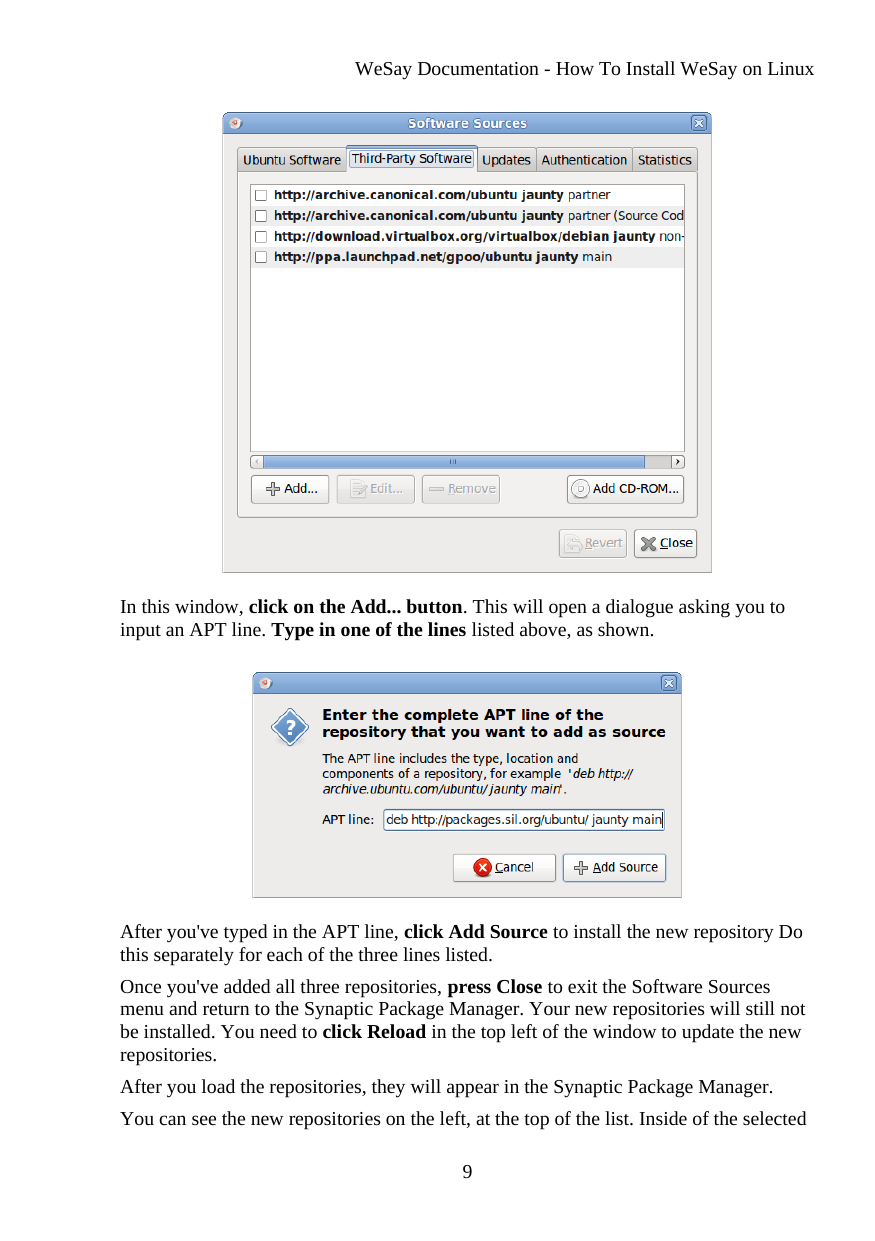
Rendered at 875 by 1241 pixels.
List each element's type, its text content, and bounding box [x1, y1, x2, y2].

picture [222, 112, 712, 573]
text You can see the new repositories on the left, at the top of the list. Inside of the selected [120, 1107, 814, 1129]
text After you load the repositories, they will appear in the Synaptic Package Manager. [120, 1075, 814, 1098]
text Once you've added all three repositories, press Close to exit the Software Sources menu and return to the Synaptic Package Manager. Your new repositories will still not be installed. You need to click Reload in the top left of the window to update the new repositories. [120, 974, 814, 1066]
text After you've typed in the APT line, click Add Source to install the new repository Do this separately for each of the three lines listed. [120, 650, 814, 966]
picture [252, 672, 682, 898]
text In this window, click on the Add... button. This will open a dialogue asking you to input an APT line. Type in one of the lines listed above, as shown. [120, 90, 814, 641]
